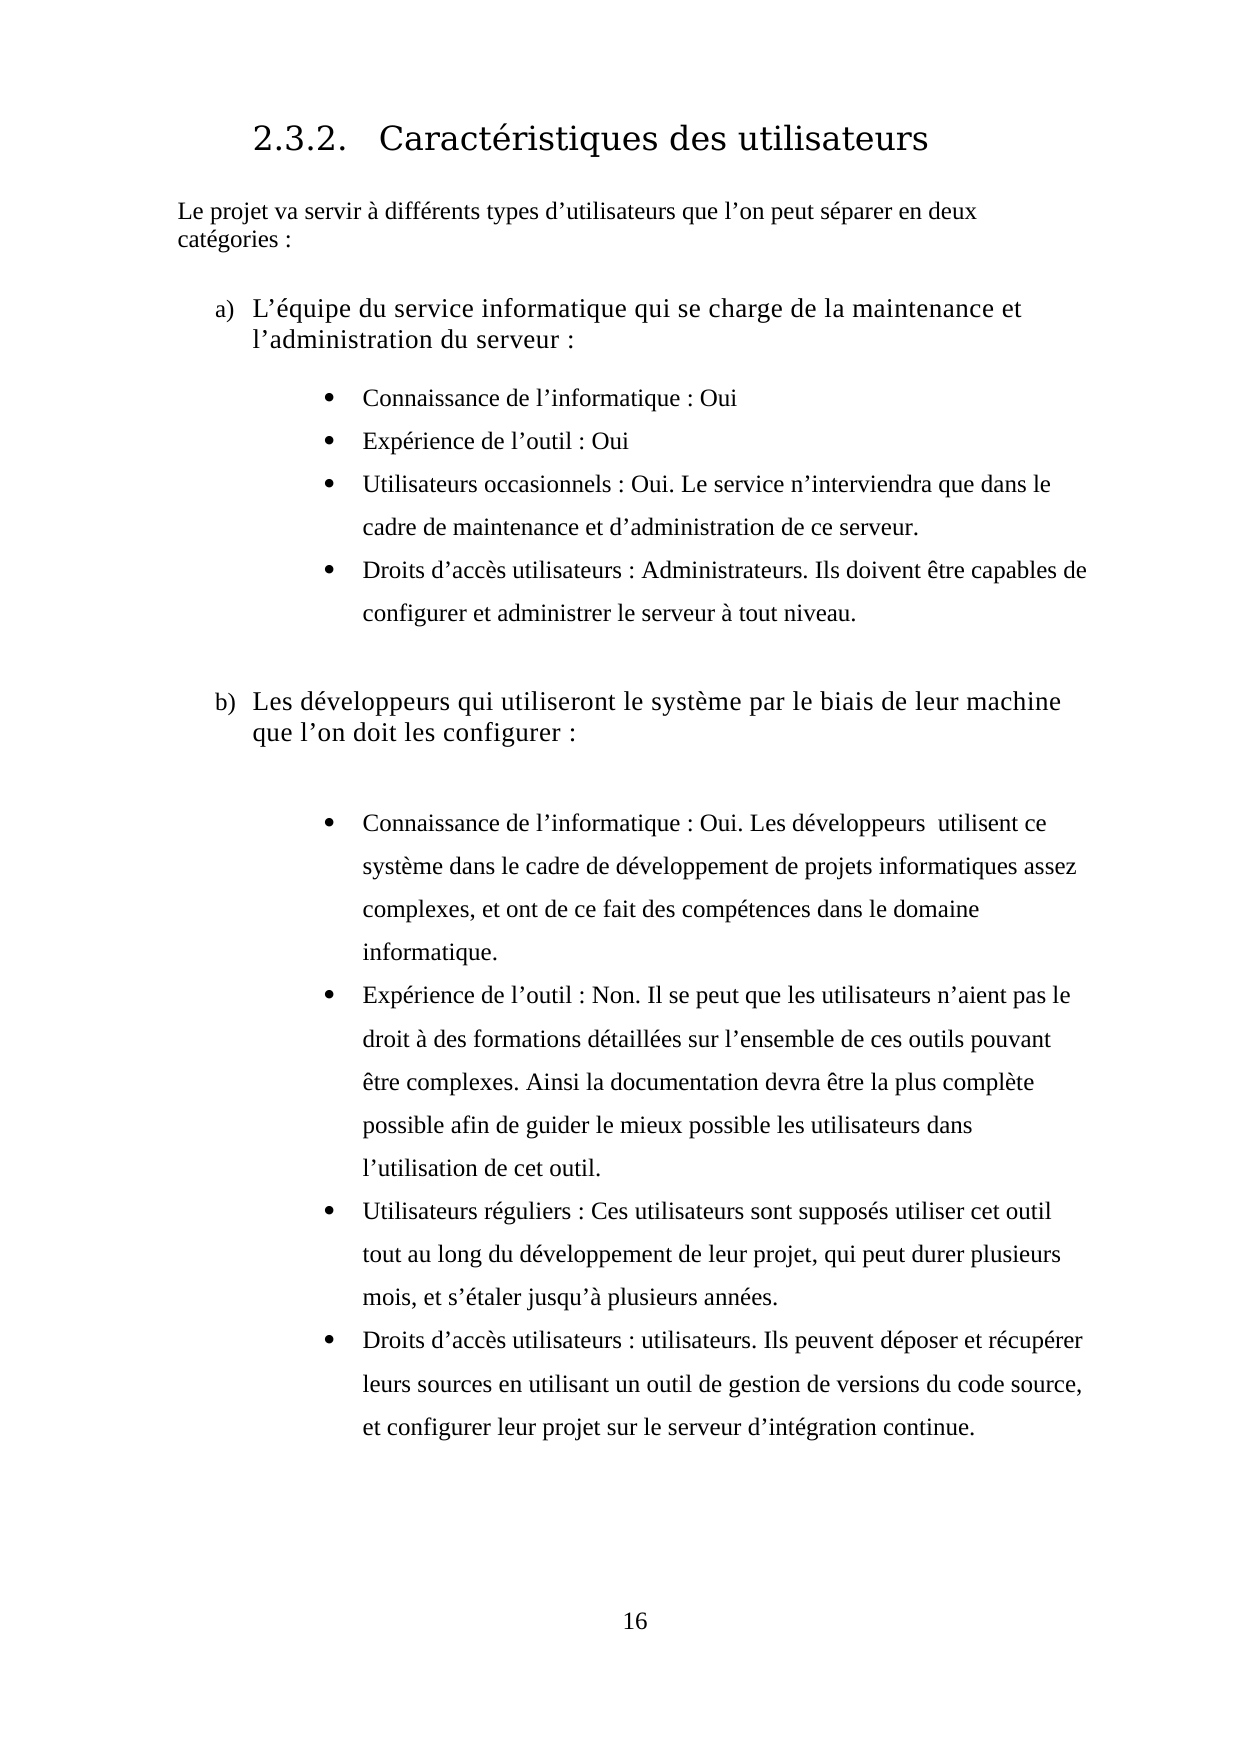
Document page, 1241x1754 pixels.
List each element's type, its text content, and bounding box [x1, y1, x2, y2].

list Connaissance de l’informatique : Oui. Les développeurs utilisent ce système dans le cadre de développement de projets informatiques assez complexes, et ont de ce fait des compétences dans le domaine informatique. [325, 808, 1092, 966]
list Utilisateurs occasionnels : Oui. Le service n’interviendra que dans le cadre de maintenance et d’administration de ce serveur. [325, 469, 1092, 541]
list Droits d’accès utilisateurs : utilisateurs. Ils peuvent déposer et récupérer leurs sources en utilisant un outil de gestion de versions du code source, et configurer leur projet sur le serveur d’intégration continue. [325, 1326, 1092, 1441]
list Droits d’accès utilisateurs : Administrateurs. Ils doivent être capables de configurer et administrer le serveur à tout niveau. [325, 555, 1092, 627]
list Utilisateurs réguliers : Ces utilisateurs sont supposés utiliser cet outil tout au long du développement de leur projet, qui peut durer plusieurs mois, et s’étaler jusqu’à plusieurs années. [325, 1196, 1092, 1311]
text Le projet va servir à différents types d’utilisateurs que l’on peut séparer en deux catégories : [177, 196, 1092, 253]
list L’équipe du service informatique qui se charge de la maintenance et l’administration du serveur : [215, 292, 1092, 354]
list Les développeurs qui utiliseront le système par le biais de leur machine que l’on doit les configurer : [215, 684, 1092, 747]
list Caractéristiques des utilisateurs [252, 117, 1092, 157]
list Expérience de l’outil : Oui [325, 426, 1092, 454]
list Expérience de l’outil : Non. Il se peut que les utilisateurs n’aient pas le droit à des formations détaillées sur l’ensemble de ces outils pouvant être complexes. Ainsi la documentation devra être la plus complète possible afin de guider le mieux possible les utilisateurs dans l’utilisation de cet outil. [325, 981, 1092, 1182]
list Connaissance de l’informatique : Oui [325, 383, 1092, 411]
